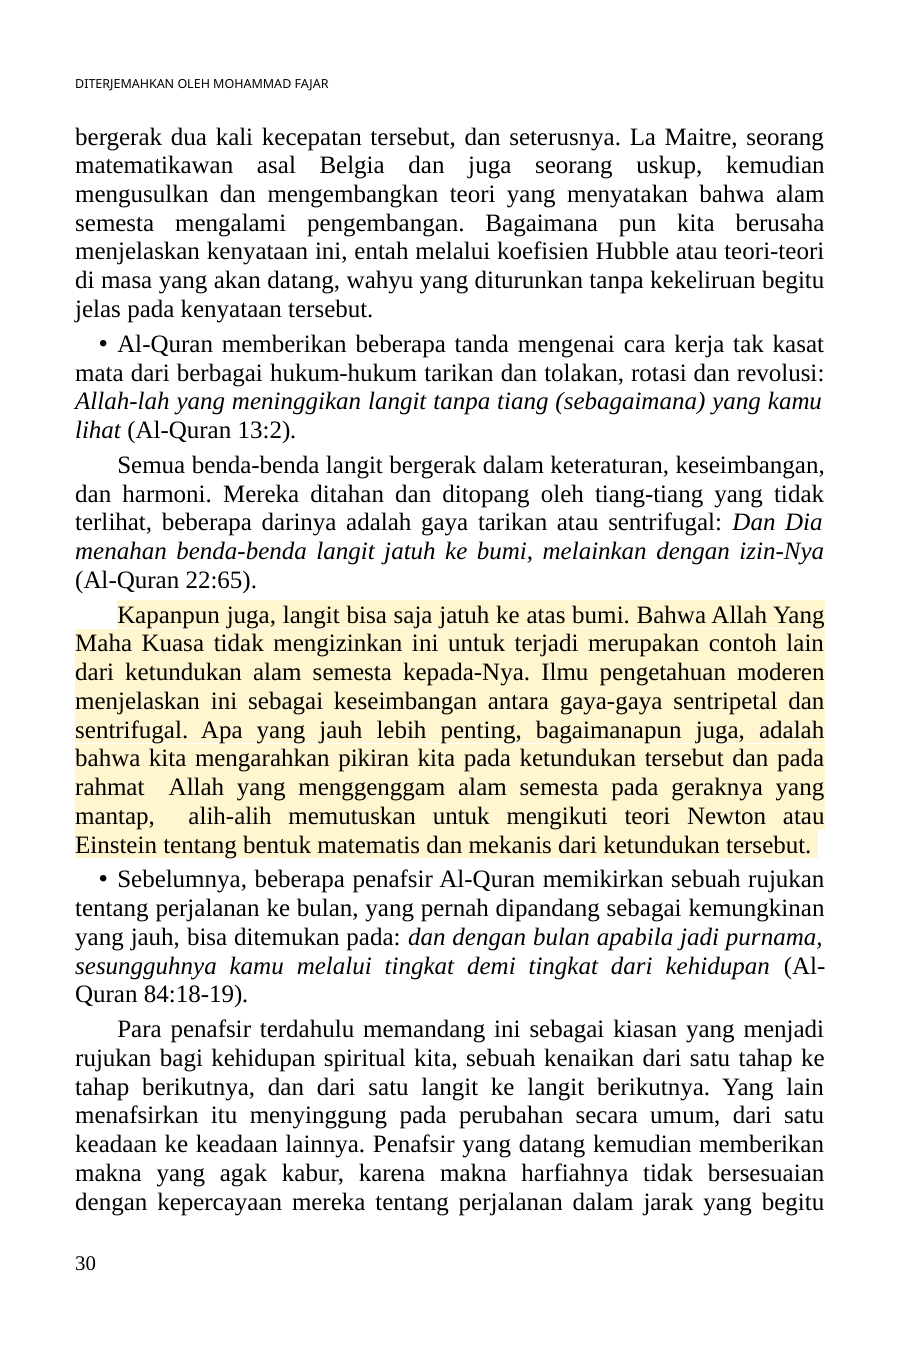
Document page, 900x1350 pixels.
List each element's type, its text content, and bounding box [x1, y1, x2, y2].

list Al-Quran memberikan beberapa tanda mengenai cara kerja tak kasat mata dari berbagai hukum-hukum tarikan dan tolakan, rotasi dan revolusi: Allah-lah yang meninggikan langit tanpa tiang (sebagaimana) yang kamu lihat (Al-Quran 13:2). [75, 329, 825, 444]
text Para penafsir terdahulu memandang ini sebagai kiasan yang menjadi rujukan bagi kehidupan spiritual kita, sebuah kenaikan dari satu tahap ke tahap berikutnya, dan dari satu langit ke langit berikutnya. Yang lain menafsirkan itu menyinggung pada perubahan secara umum, dari satu keadaan ke keadaan lainnya. Penafsir yang datang kemudian memberikan makna yang agak kabur, karena makna harfiahnya tidak bersesuaian dengan kepercayaan mereka tentang perjalanan dalam jarak yang begitu [75, 1014, 825, 1216]
list Sebelumnya, beberapa penafsir Al-Quran memikirkan sebuah rujukan tentang perjalanan ke bulan, yang pernah dipandang sebagai kemungkinan yang jauh, bisa ditemukan pada: dan dengan bulan apabila jadi purnama, sesungguhnya kamu melalui tingkat demi tingkat dari kehidupan (Al-Quran 84:18-19). [75, 864, 825, 1008]
text bergerak dua kali kecepatan tersebut, dan seterusnya. La Maitre, seorang matematikawan asal Belgia dan juga seorang uskup, kemudian mengusulkan dan mengembangkan teori yang menyatakan bahwa alam semesta mengalami pengembangan. Bagaimana pun kita berusaha menjelaskan kenyataan ini, entah melalui koefisien Hubble atau teori-teori di masa yang akan datang, wahyu yang diturunkan tanpa kekeliruan begitu jelas pada kenyataan tersebut. [75, 122, 825, 323]
text Semua benda-benda langit bergerak dalam keteraturan, keseimbangan, dan harmoni. Mereka ditahan dan ditopang oleh tiang-tiang yang tidak terlihat, beberapa darinya adalah gaya tarikan atau sentrifugal: Dan Dia menahan benda-benda langit jatuh ke bumi, melainkan dengan izin-Nya (Al-Quran 22:65). [75, 450, 825, 594]
text Kapanpun juga, langit bisa saja jatuh ke atas bumi. Bahwa Allah Yang Maha Kuasa tidak mengizinkan ini untuk terjadi merupakan contoh lain dari ketundukan alam semesta kepada-Nya. Ilmu pengetahuan moderen menjelaskan ini sebagai keseimbangan antara gaya-gaya sentripetal dan sentrifugal. Apa yang jauh lebih penting, bagaimanapun juga, adalah bahwa kita mengarahkan pikiran kita pada ketundukan tersebut dan pada rahmat Allah yang menggenggam alam semesta pada geraknya yang mantap, alih-alih memutuskan untuk mengikuti teori Newton atau Einstein tentang bentuk matematis dan mekanis dari ketundukan tersebut. [75, 600, 825, 858]
